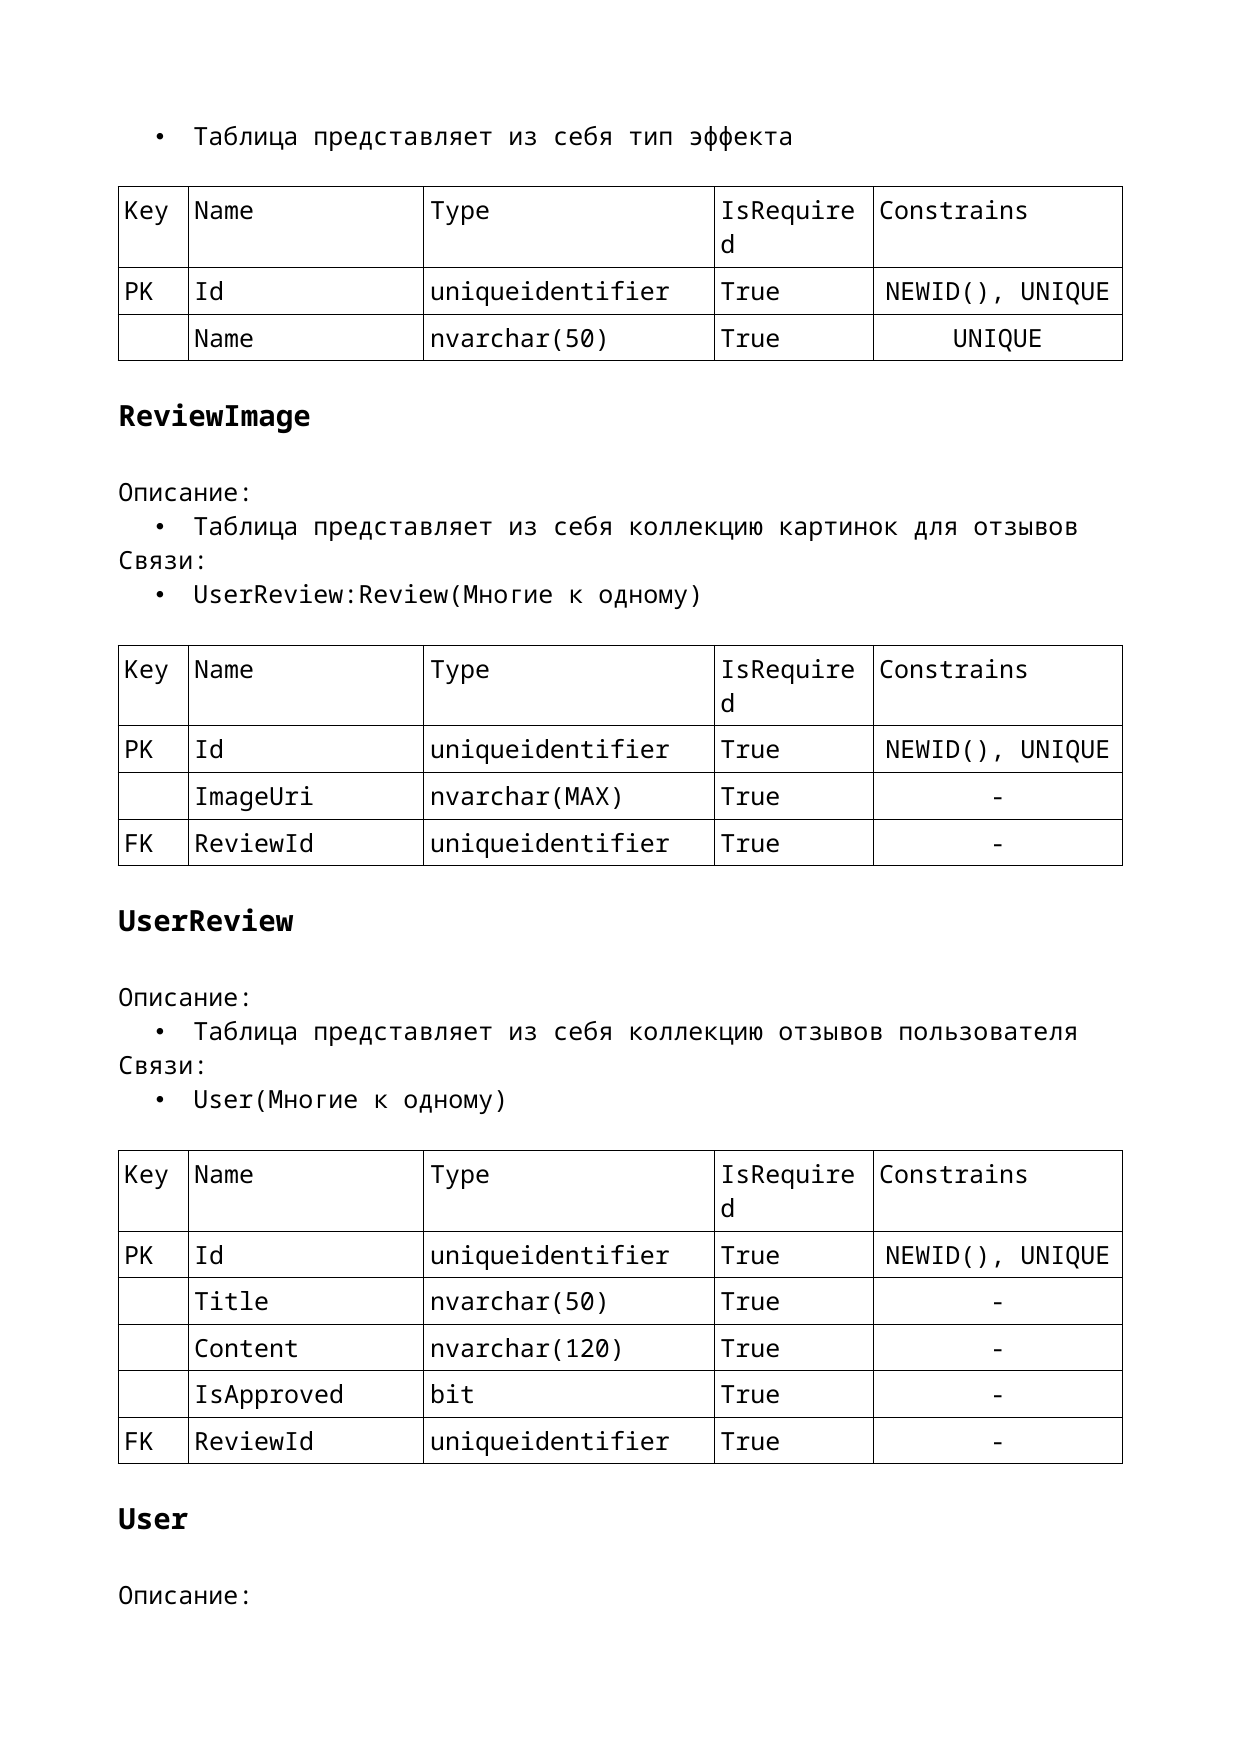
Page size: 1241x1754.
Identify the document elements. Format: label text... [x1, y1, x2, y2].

table_header Constrains [874, 187, 1122, 267]
table_cell IsApproved [189, 1371, 423, 1417]
table_cell True [715, 820, 873, 865]
table_cell uniqueidentifier [424, 1232, 714, 1277]
list Таблица представляет из себя тип эффекта [156, 118, 1122, 152]
table_cell True [715, 1418, 873, 1463]
text ReviewImage [118, 395, 1122, 435]
text Описание: [118, 979, 1122, 1014]
table_header IsRequired [715, 1151, 873, 1231]
table_cell nvarchar(50) [424, 315, 714, 360]
table_header Type [424, 646, 714, 725]
table_cell ReviewId [189, 820, 423, 865]
table_cell nvarchar(MAX) [424, 773, 714, 818]
text User [118, 1498, 1122, 1538]
text Связи: [118, 543, 1122, 577]
table_cell [119, 315, 188, 360]
table_cell True [715, 1232, 873, 1277]
table_cell bit [424, 1371, 714, 1417]
table_cell nvarchar(50) [424, 1278, 714, 1324]
table_cell uniqueidentifier [424, 726, 714, 772]
table_cell PK [119, 268, 188, 313]
table_cell nvarchar(120) [424, 1325, 714, 1370]
table_cell UNIQUE [874, 315, 1122, 360]
table_cell [119, 1371, 188, 1417]
table_cell Id [189, 268, 423, 313]
table_header Constrains [874, 646, 1122, 725]
table_cell - [874, 1325, 1122, 1370]
table_cell Id [189, 1232, 423, 1277]
table_cell [119, 1325, 188, 1370]
table_cell ImageUri [189, 773, 423, 818]
table_cell - [874, 1418, 1122, 1463]
table_cell - [874, 1278, 1122, 1324]
table_cell Content [189, 1325, 423, 1370]
table_cell ReviewId [189, 1418, 423, 1463]
list Таблица представляет из себя коллекцию картинок для отзывов [156, 508, 1122, 543]
table_header Key [119, 1151, 188, 1231]
text Описание: [118, 474, 1122, 508]
table_header Name [189, 646, 423, 725]
table_header Name [189, 1151, 423, 1231]
table_cell uniqueidentifier [424, 1418, 714, 1463]
table_header Constrains [874, 1151, 1122, 1231]
table_cell True [715, 726, 873, 772]
table_cell Name [189, 315, 423, 360]
table_cell uniqueidentifier [424, 820, 714, 865]
table_header Key [119, 187, 188, 267]
table_cell NEWID(), UNIQUE [874, 268, 1122, 313]
table_header Key [119, 646, 188, 725]
table_cell [119, 773, 188, 818]
table_cell PK [119, 726, 188, 772]
table_cell Title [189, 1278, 423, 1324]
text Связи: [118, 1048, 1122, 1082]
table_cell [119, 1278, 188, 1324]
table_cell PK [119, 1232, 188, 1277]
table_cell True [715, 1278, 873, 1324]
list Таблица представляет из себя коллекцию отзывов пользователя [156, 1014, 1122, 1048]
text UserReview [118, 900, 1122, 940]
list UserReview:Review(Многие к одному) [156, 577, 1122, 611]
text Описание: [118, 1578, 1122, 1612]
table_header IsRequired [715, 187, 873, 267]
table_cell True [715, 315, 873, 360]
table_cell FK [119, 1418, 188, 1463]
table_cell NEWID(), UNIQUE [874, 726, 1122, 772]
table_cell - [874, 1371, 1122, 1417]
table_cell - [874, 820, 1122, 865]
table_header IsRequired [715, 646, 873, 725]
table_cell - [874, 773, 1122, 818]
table_cell True [715, 773, 873, 818]
table_header Name [189, 187, 423, 267]
table_cell uniqueidentifier [424, 268, 714, 313]
table_header Type [424, 1151, 714, 1231]
table_cell Id [189, 726, 423, 772]
table_cell NEWID(), UNIQUE [874, 1232, 1122, 1277]
list User(Многие к одному) [156, 1082, 1122, 1116]
table_cell FK [119, 820, 188, 865]
table_cell True [715, 268, 873, 313]
table_cell True [715, 1325, 873, 1370]
table_cell True [715, 1371, 873, 1417]
table_header Type [424, 187, 714, 267]
